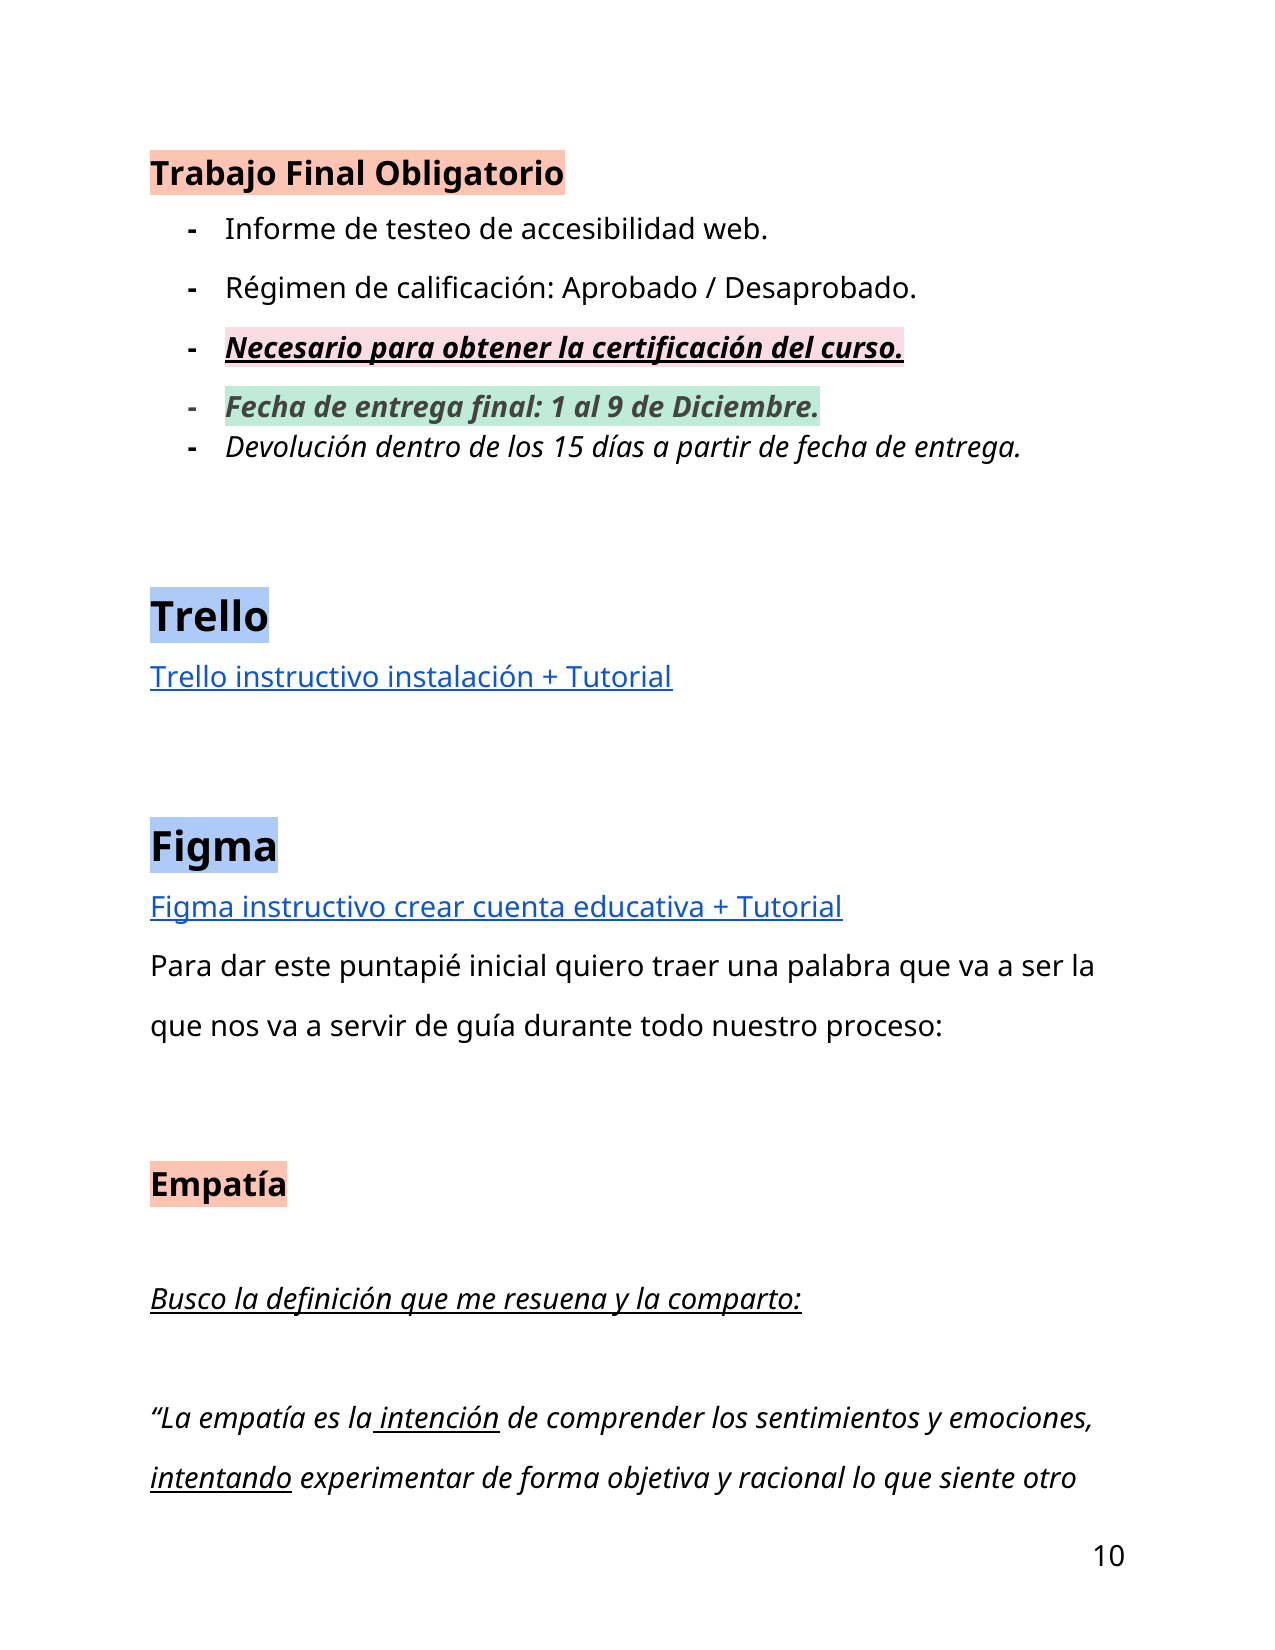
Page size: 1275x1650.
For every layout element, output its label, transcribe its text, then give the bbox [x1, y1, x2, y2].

list Devolución dentro de los 15 días a partir de fecha de entrega. [187, 426, 1125, 466]
subtitle Fecha de entrega final: 1 al 9 de Diciembre. [820, 386, 1125, 426]
subtitle Trabajo Final Obligatorio [565, 150, 1125, 195]
text Figma instructivo crear cuenta educativa + Tutorial [150, 886, 1125, 926]
text “La empatía es la intención de comprender los sentimientos y emociones, intentando experimentar de forma objetiva y racional lo que siente otro [150, 1398, 1125, 1497]
text Busco la definición que me resuena y la comparto: [150, 1279, 1125, 1318]
text Para dar este puntapié inicial quiero traer una palabra que va a ser la que nos va a servir de guía durante todo nuestro proceso: [150, 945, 1125, 1044]
text Trello instructivo instalación + Tutorial [150, 656, 1125, 696]
subtitle Empatía [287, 1161, 1125, 1207]
list Informe de testeo de accesibilidad web. [187, 208, 1125, 248]
list Régimen de calificación: Aprobado / Desaprobado. [187, 267, 1125, 307]
list Necesario para obtener la certificación del curso. [187, 327, 1125, 367]
subtitle Trello [269, 587, 1125, 643]
subtitle Figma [278, 817, 1125, 873]
subtitle Fecha de entrega final: 1 al 9 de Diciembre. [187, 386, 225, 426]
